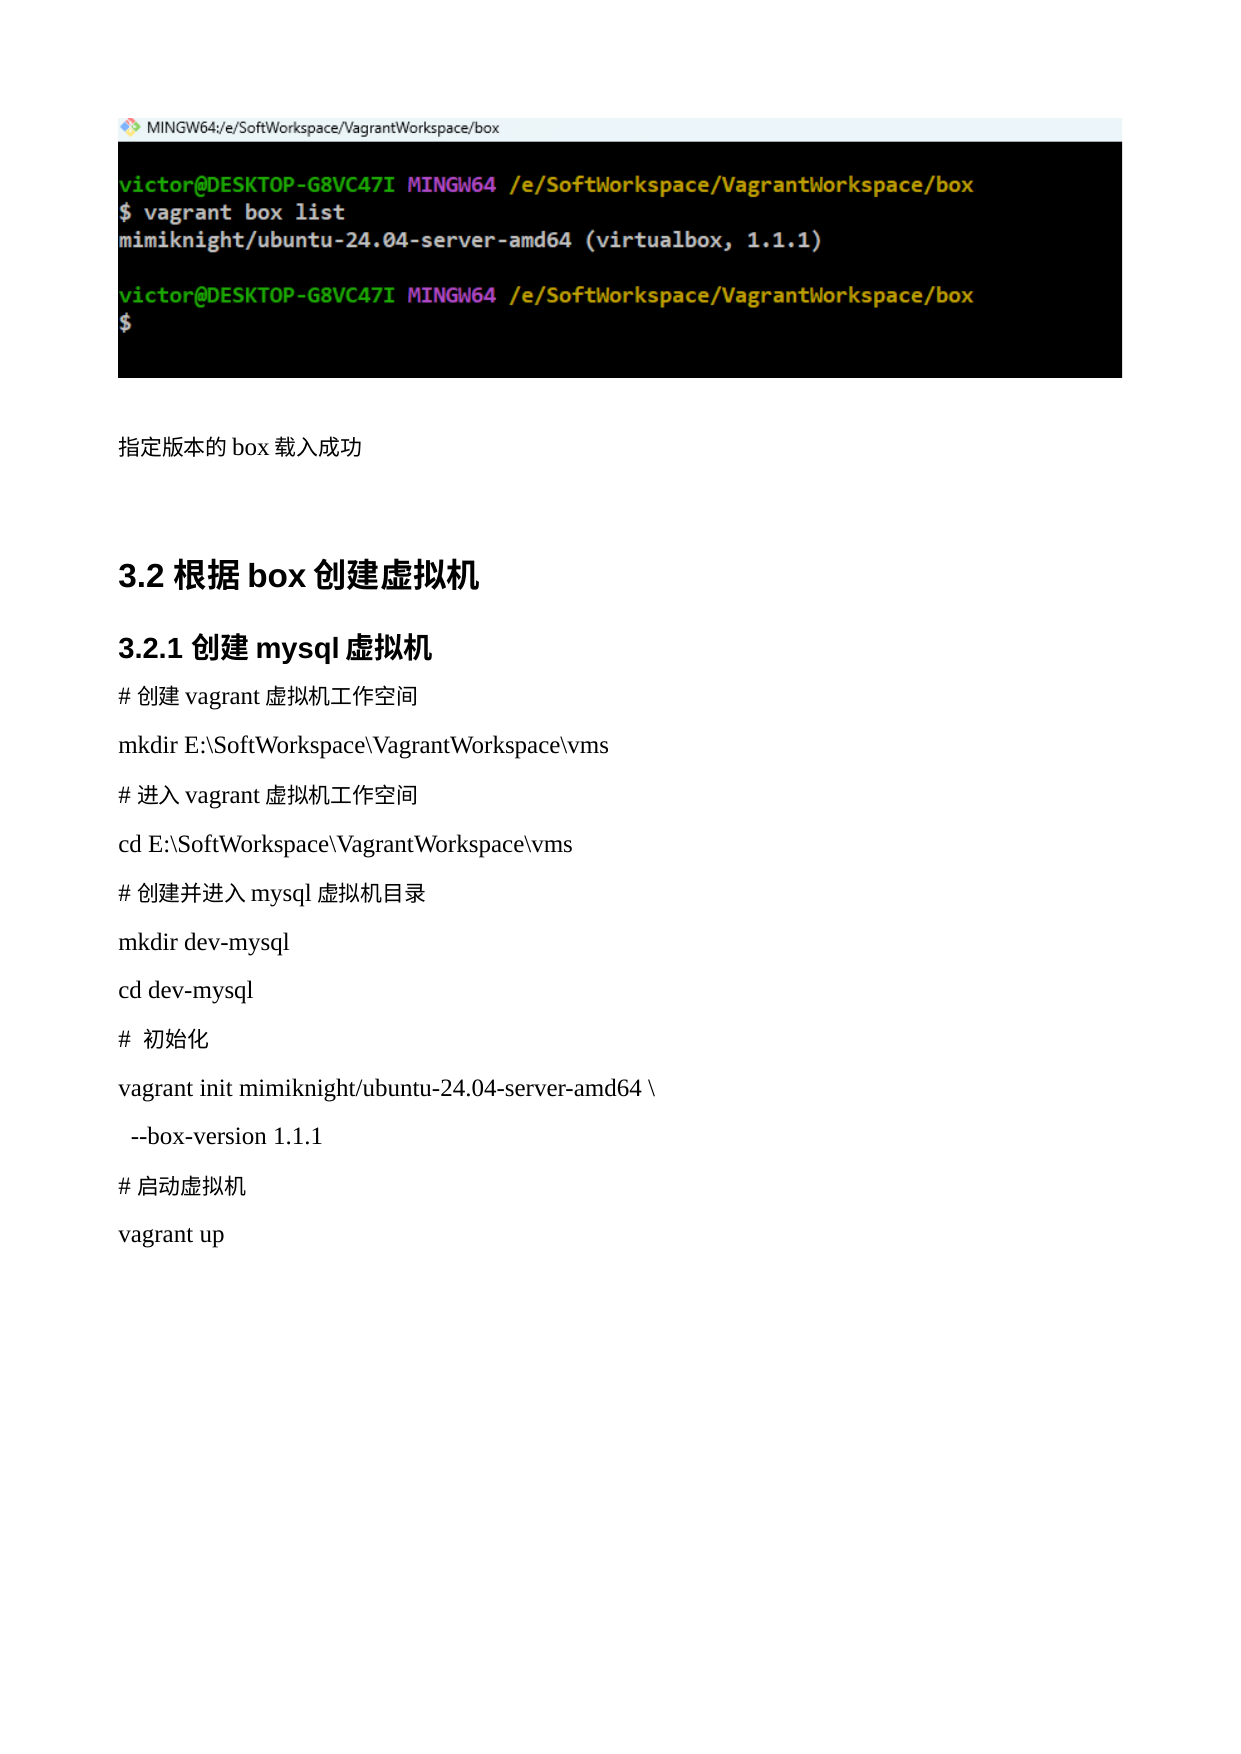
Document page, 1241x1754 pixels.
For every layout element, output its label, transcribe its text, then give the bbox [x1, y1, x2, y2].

subtitle 3.2 根据box创建虚拟机 [118, 549, 1122, 597]
text # 创建vagrant虚拟机工作空间 [118, 679, 1122, 711]
text # 创建并进入mysql虚拟机目录 [118, 876, 1122, 908]
text cd dev-mysql [118, 975, 1122, 1004]
text vagrant init mimiknight/ubuntu-24.04-server-amd64 \ [118, 1073, 1122, 1102]
subtitle 3.2.1 创建mysql虚拟机 [118, 624, 1122, 667]
text # 进入vagrant虚拟机工作空间 [118, 778, 1122, 809]
text # 启动虚拟机 [118, 1169, 1122, 1200]
text mkdir E:\SoftWorkspace\VagrantWorkspace\vms [118, 730, 1122, 759]
text --box-version 1.1.1 [118, 1121, 1122, 1150]
text 指定版本的box载入成功 [118, 430, 1122, 461]
picture [118, 118, 1123, 378]
text mkdir dev-mysql [118, 927, 1122, 956]
text # 初始化 [118, 1022, 1122, 1054]
text vagrant up [118, 1219, 1122, 1248]
text cd E:\SoftWorkspace\VagrantWorkspace\vms [118, 829, 1122, 857]
